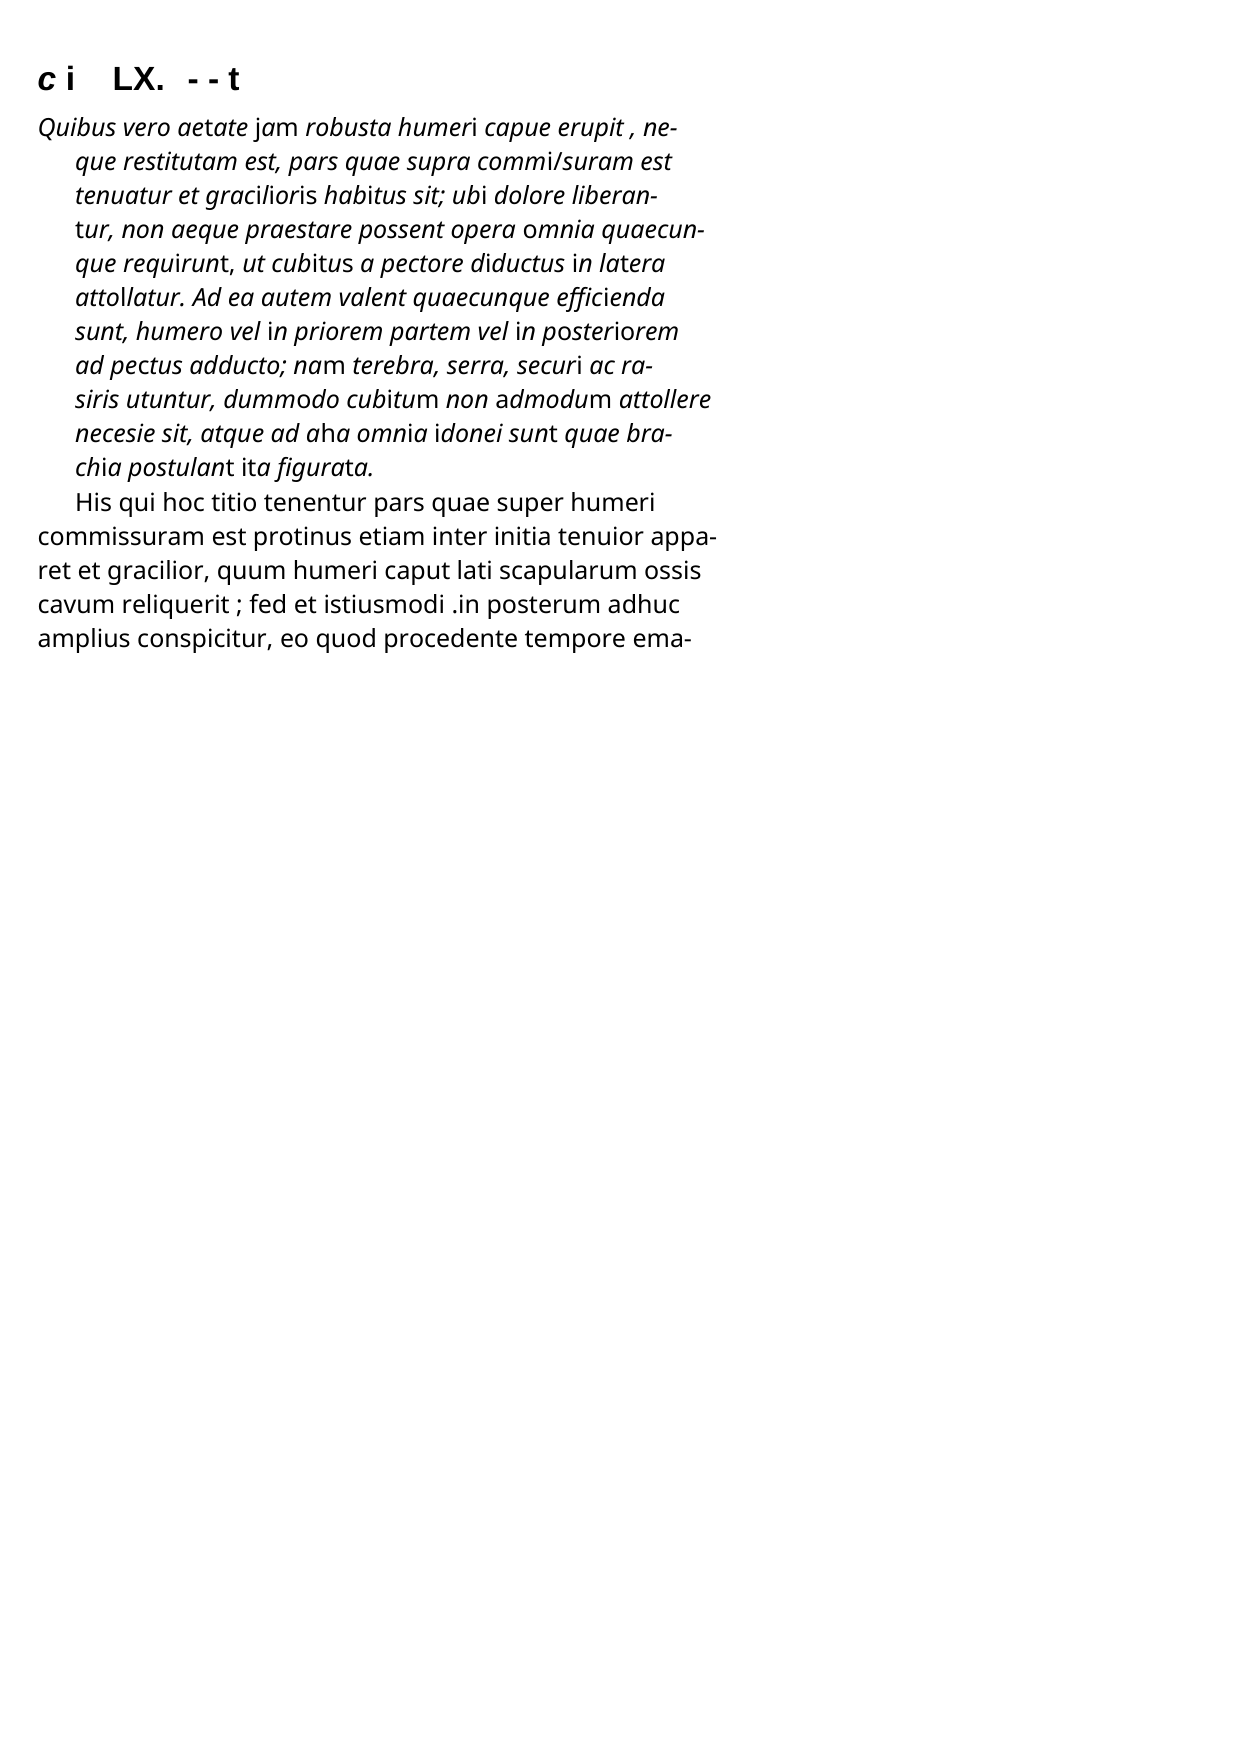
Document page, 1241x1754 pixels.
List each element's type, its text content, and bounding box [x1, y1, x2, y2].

text Quibus vero aetate jam robusta humeri capue erupit , ne- que restitutam est, pars quae supra commi/suram est tenuatur et gracilioris habitus sit; ubi dolore liberan- tur, non aeque praestare possent opera omnia quaecun- que requirunt, ut cubitus a pectore diductus in latera attollatur. Ad ea autem valent quaecunque efficienda sunt, humero vel in priorem partem vel in posteriorem ad pectus adducto; nam terebra, serra, securi ac ra- siris utuntur, dummodo cubitum non admodum attollere necesie sit, atque ad aha omnia idonei sunt quae bra- chia postulant ita figurata. [37, 109, 1203, 484]
subtitle c i LX. - - t [37, 58, 1203, 97]
text His qui hoc titio tenentur pars quae super humeri commissuram est protinus etiam inter initia tenuior appa- ret et gracilior, quum humeri caput lati scapularum ossis cavum reliquerit ; fed et istiusmodi .in posterum adhuc amplius conspicitur, eo quod procedente tempore ema- [37, 484, 1203, 654]
